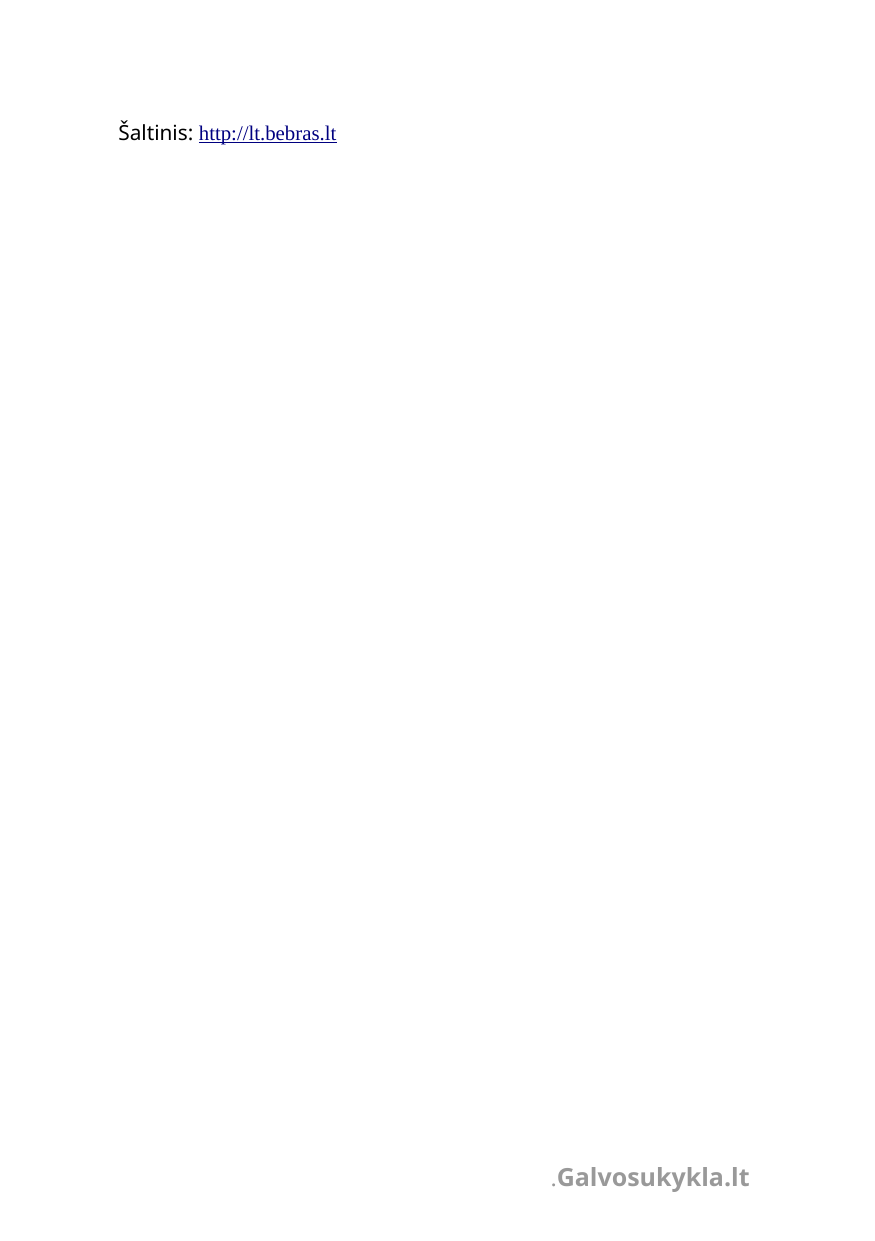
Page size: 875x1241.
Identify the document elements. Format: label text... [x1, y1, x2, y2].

text Šaltinis: http://lt.bebras.lt [118, 118, 756, 147]
